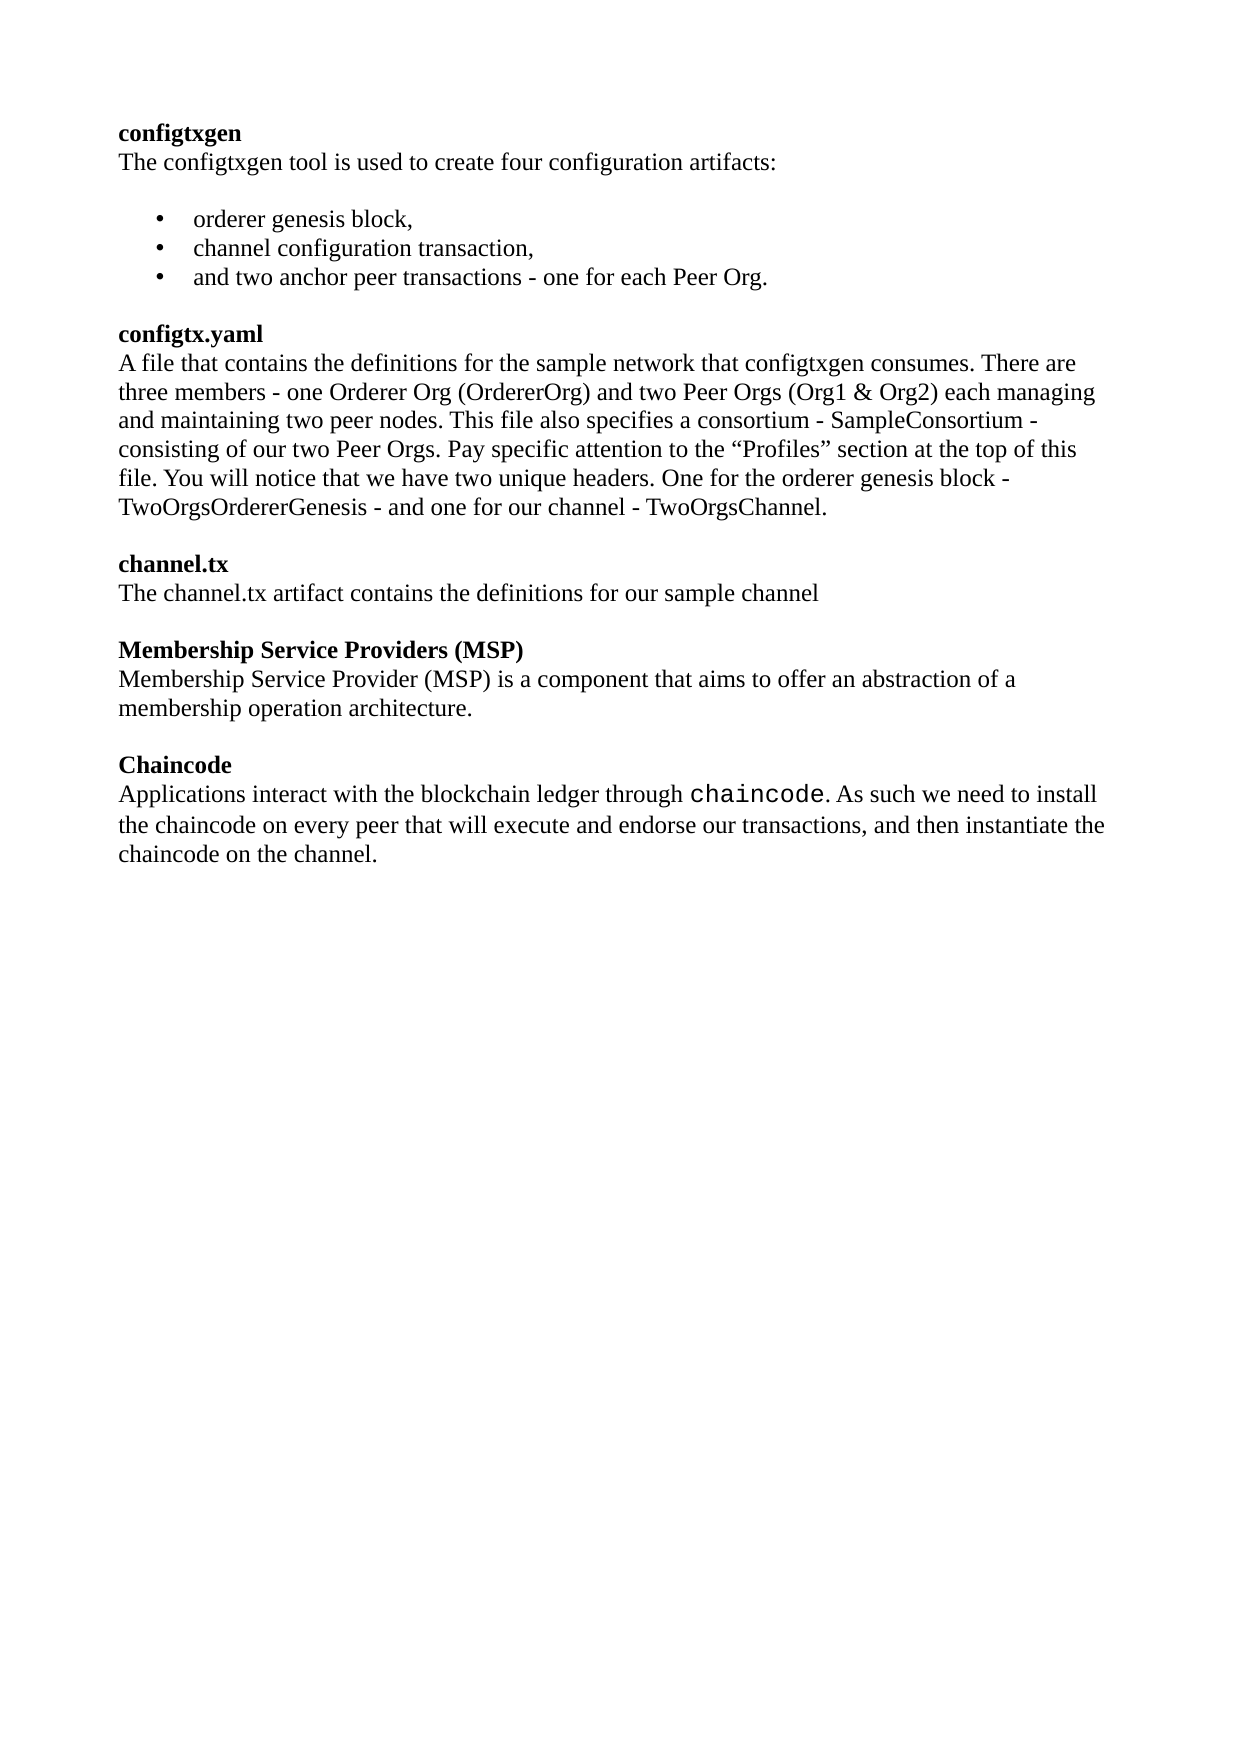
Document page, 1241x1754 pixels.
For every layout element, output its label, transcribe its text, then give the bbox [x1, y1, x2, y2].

text The configtxgen tool is used to create four configuration artifacts: [118, 147, 1122, 176]
text configtxgen [118, 118, 1122, 147]
text channel.tx [118, 549, 1122, 578]
list orderer genesis block, [156, 204, 1122, 233]
text A file that contains the definitions for the sample network that configtxgen consumes. There are three members - one Orderer Org (OrdererOrg) and two Peer Orgs (Org1 & Org2) each managing and maintaining two peer nodes. This file also specifies a consortium - SampleConsortium - consisting of our two Peer Orgs. Pay specific attention to the “Profiles” section at the top of this file. You will notice that we have two unique headers. One for the orderer genesis block - TwoOrgsOrdererGenesis - and one for our channel - TwoOrgsChannel. [118, 348, 1122, 521]
text Chaincode [118, 751, 1122, 779]
text Applications interact with the blockchain ledger through chaincode. As such we need to install the chaincode on every peer that will execute and endorse our transactions, and then instantiate the chaincode on the channel. [118, 779, 1122, 868]
list and two anchor peer transactions - one for each Peer Org. [156, 262, 1122, 291]
text The channel.tx artifact contains the definitions for our sample channel [118, 578, 1122, 607]
text configtx.yaml [118, 319, 1122, 348]
text Membership Service Providers (MSP) [118, 636, 1122, 664]
text Membership Service Provider (MSP) is a component that aims to offer an abstraction of a membership operation architecture. [118, 664, 1122, 722]
list channel configuration transaction, [156, 233, 1122, 262]
